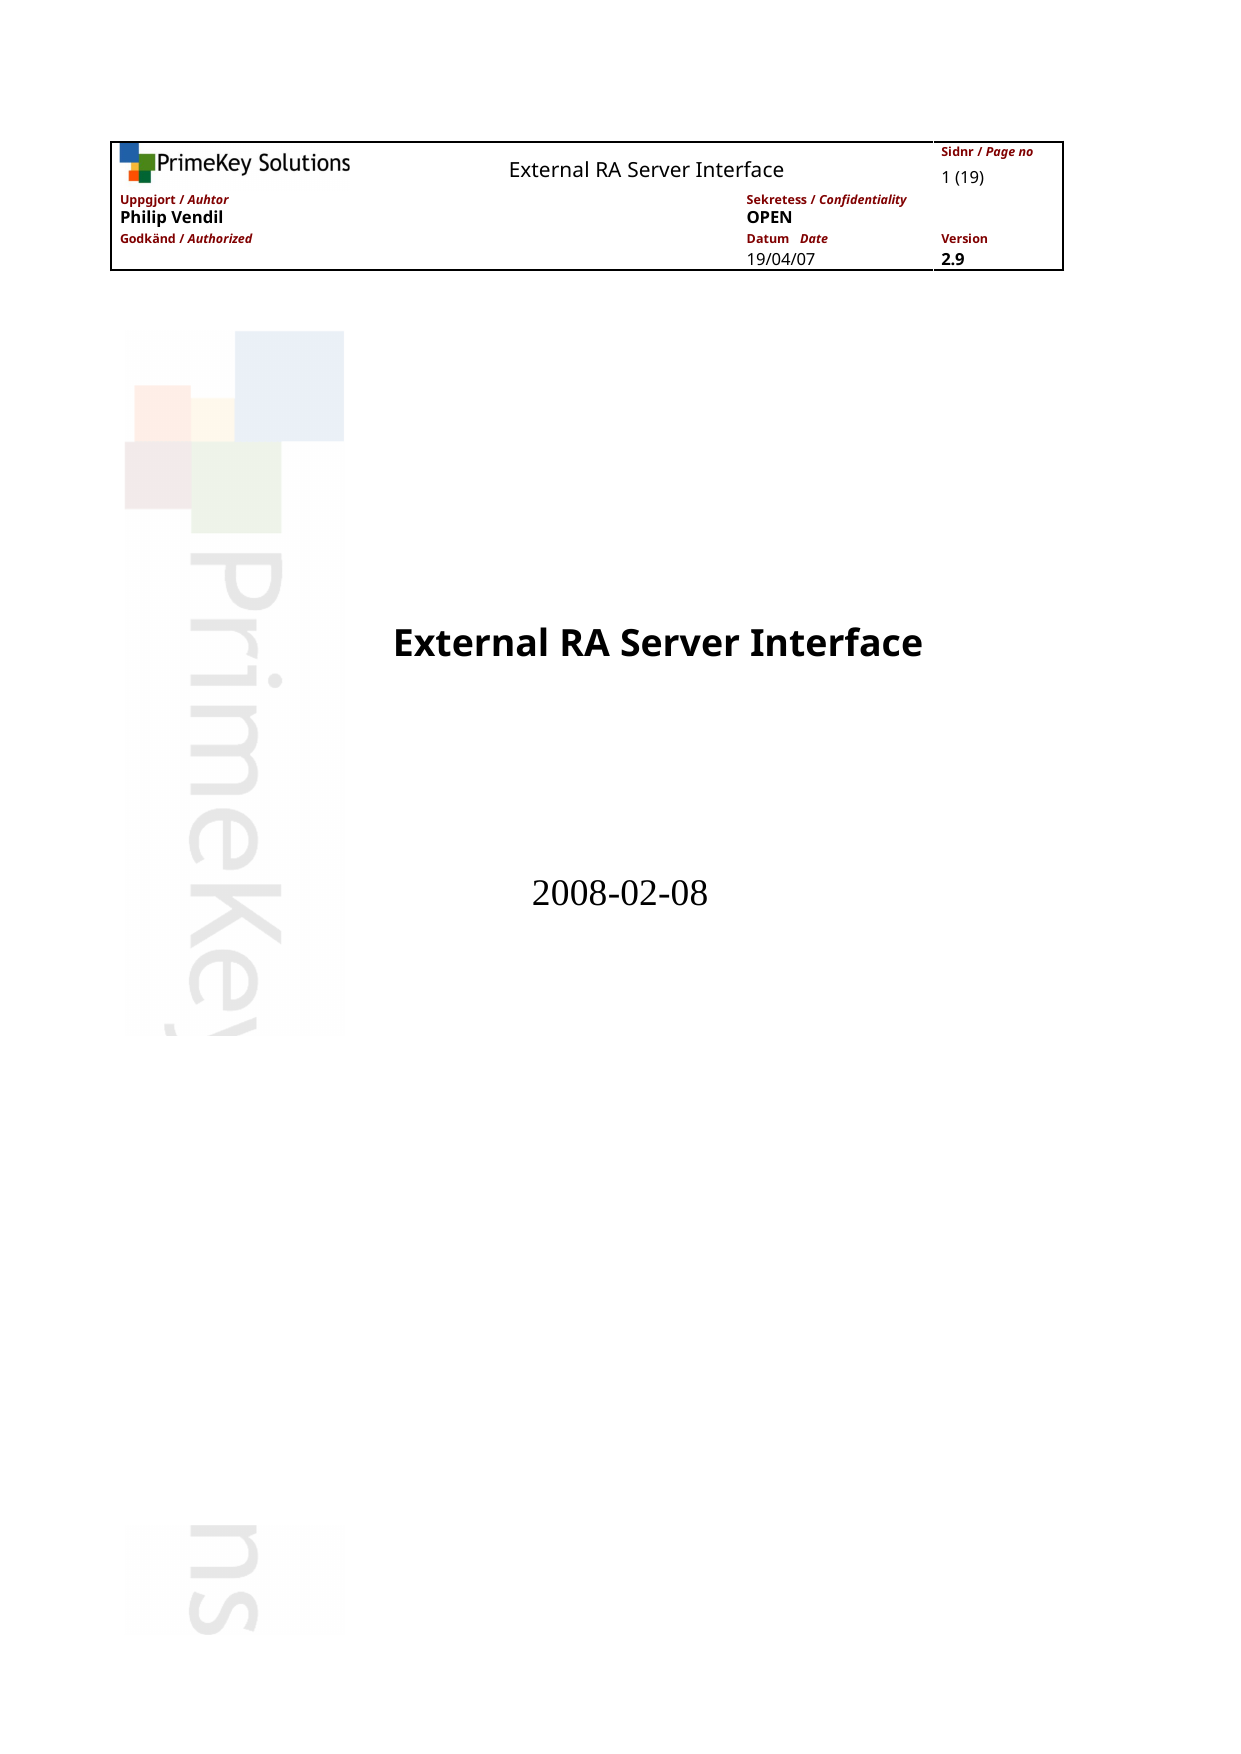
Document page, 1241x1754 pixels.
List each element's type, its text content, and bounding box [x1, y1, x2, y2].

picture [124, 330, 345, 1036]
title [118, 872, 123, 914]
title 2008-02-08 [346, 872, 1122, 914]
picture [124, 1525, 345, 1635]
title External RA Server Interface [123, 329, 1122, 1036]
